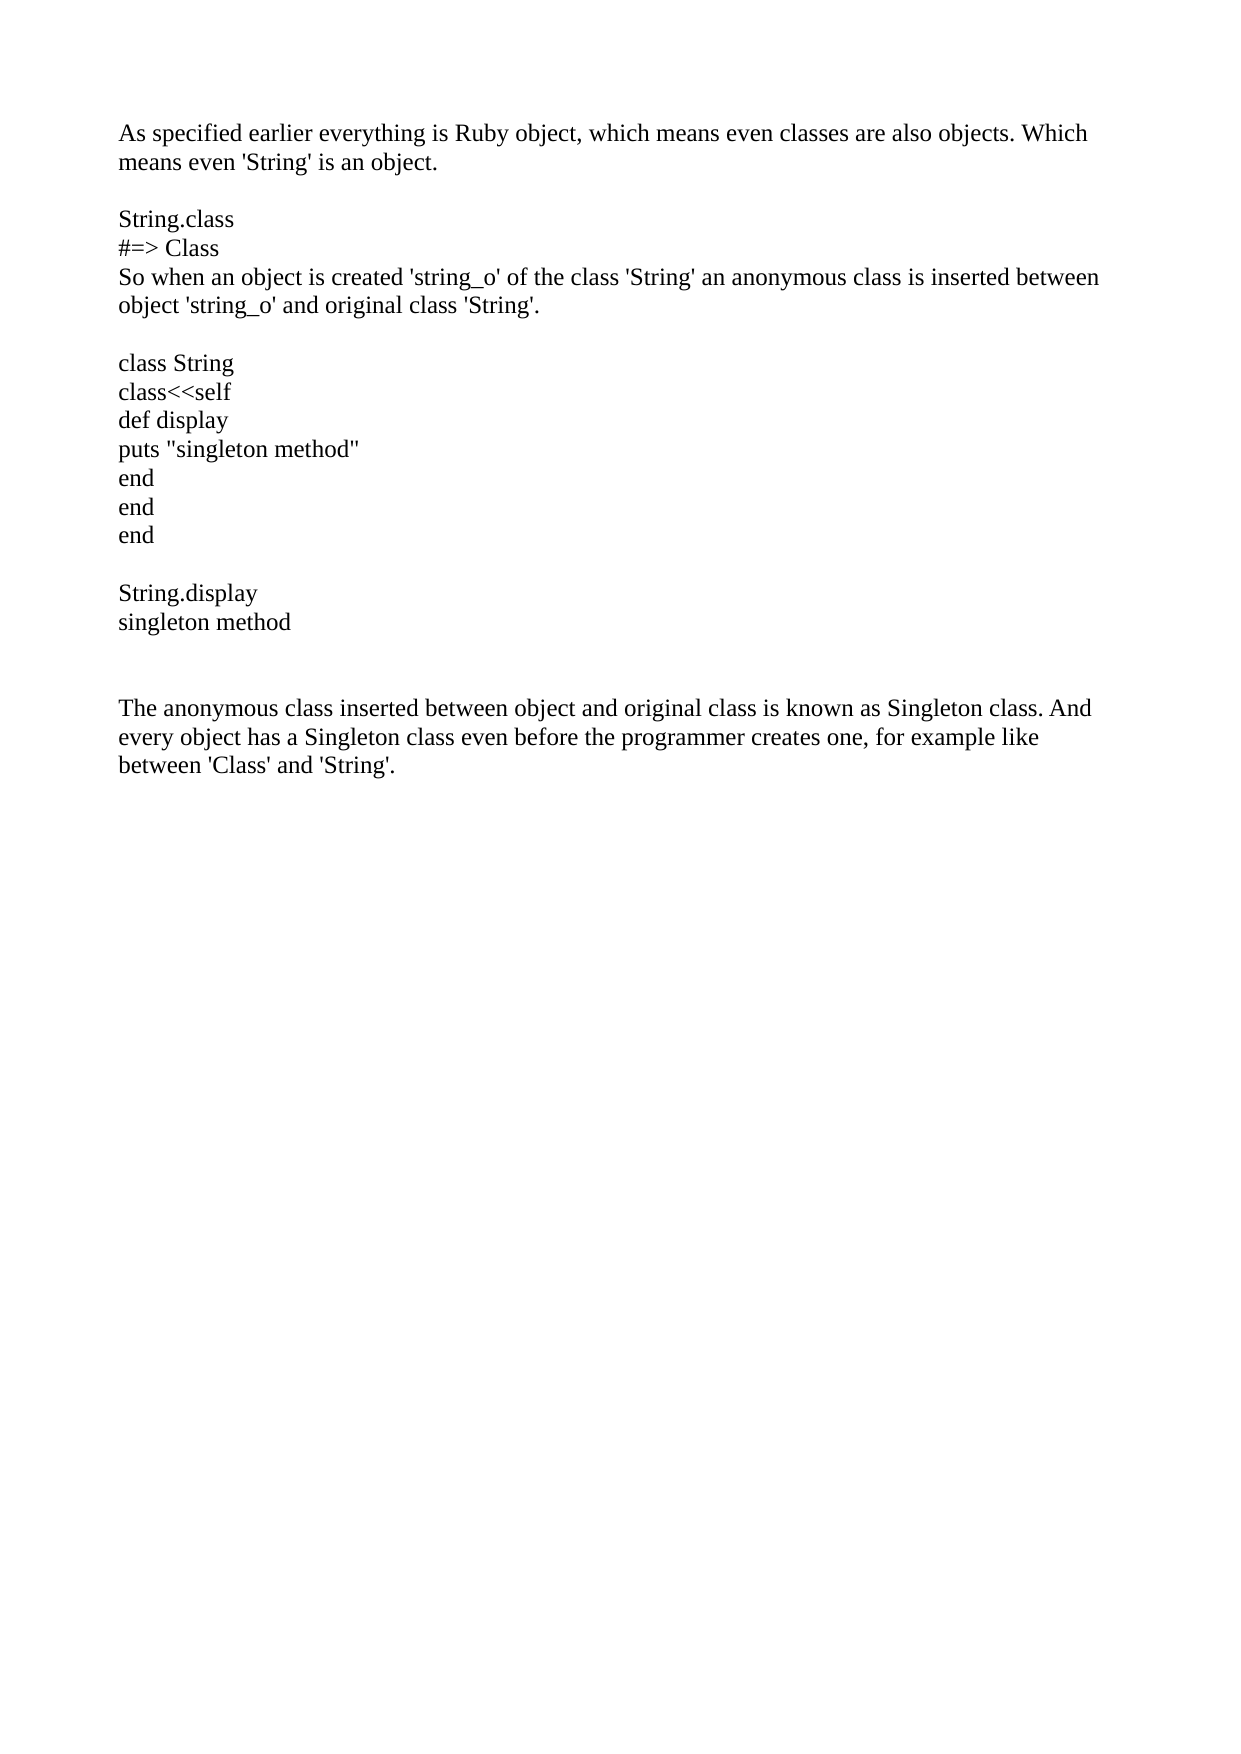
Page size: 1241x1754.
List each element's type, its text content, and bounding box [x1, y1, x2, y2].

text As specified earlier everything is Ruby object, which means even classes are also objects. Which means even 'String' is an object. String.class #=> Class So when an object is created 'string_o' of the class 'String' an anonymous class is inserted between object 'string_o' and original class 'String'. class String class<<self def display puts "singleton method" end end end String.display singleton method The anonymous class inserted between object and original class is known as Singleton class. And every object has a Singleton class even before the programmer creates one, for example like between 'Class' and 'String'. [118, 118, 1122, 779]
